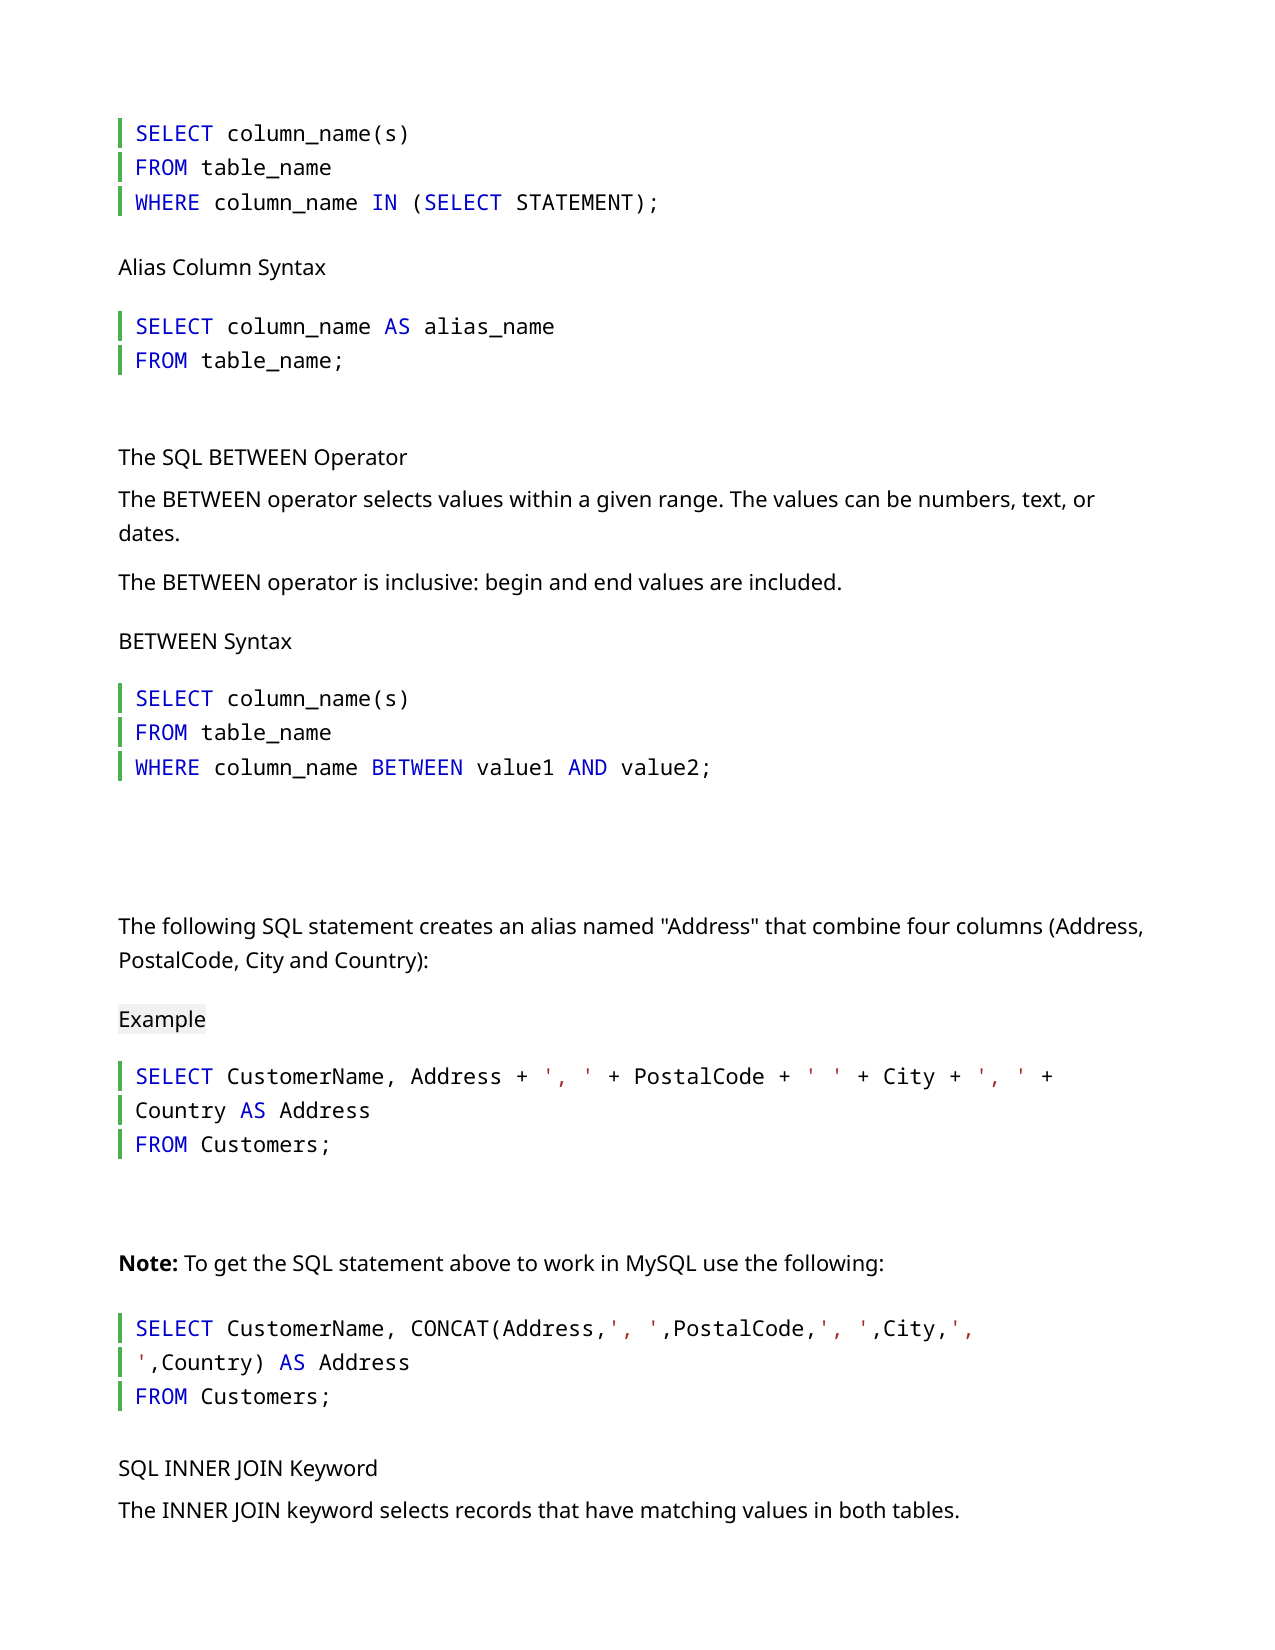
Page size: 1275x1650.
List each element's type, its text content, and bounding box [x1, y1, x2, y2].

text SELECT CustomerName, Address + ', ' + PostalCode + ' ' + City + ', ' + Country AS Address FROM Customers; [118, 1061, 1157, 1159]
text Note: To get the SQL statement above to work in MySQL use the following: [118, 1247, 1157, 1277]
subtitle SQL INNER JOIN Keyword [118, 1453, 1157, 1483]
subtitle BETWEEN Syntax [118, 626, 1157, 656]
text SELECT column_name AS alias_name FROM table_name; [118, 311, 1157, 375]
text SELECT column_name(s) FROM table_name WHERE column_name BETWEEN value1 AND value2; [118, 683, 1157, 781]
text SELECT column_name(s) FROM table_name WHERE column_name IN (SELECT STATEMENT); [118, 118, 1157, 216]
text The INNER JOIN keyword selects records that have matching values in both tables. [118, 1495, 1157, 1525]
subtitle The SQL BETWEEN Operator [118, 442, 1157, 472]
text SELECT CustomerName, CONCAT(Address,', ',PostalCode,', ',City,', ',Country) AS Address FROM Customers; [118, 1313, 1157, 1411]
subtitle Alias Column Syntax [118, 252, 1157, 282]
text The BETWEEN operator selects values within a given range. The values can be numbers, text, or dates. [118, 484, 1157, 548]
subtitle Example [118, 1004, 1157, 1034]
text The BETWEEN operator is inclusive: begin and end values are included. [118, 567, 1157, 597]
text The following SQL statement creates an alias named "Address" that combine four columns (Address, PostalCode, City and Country): [118, 911, 1157, 974]
